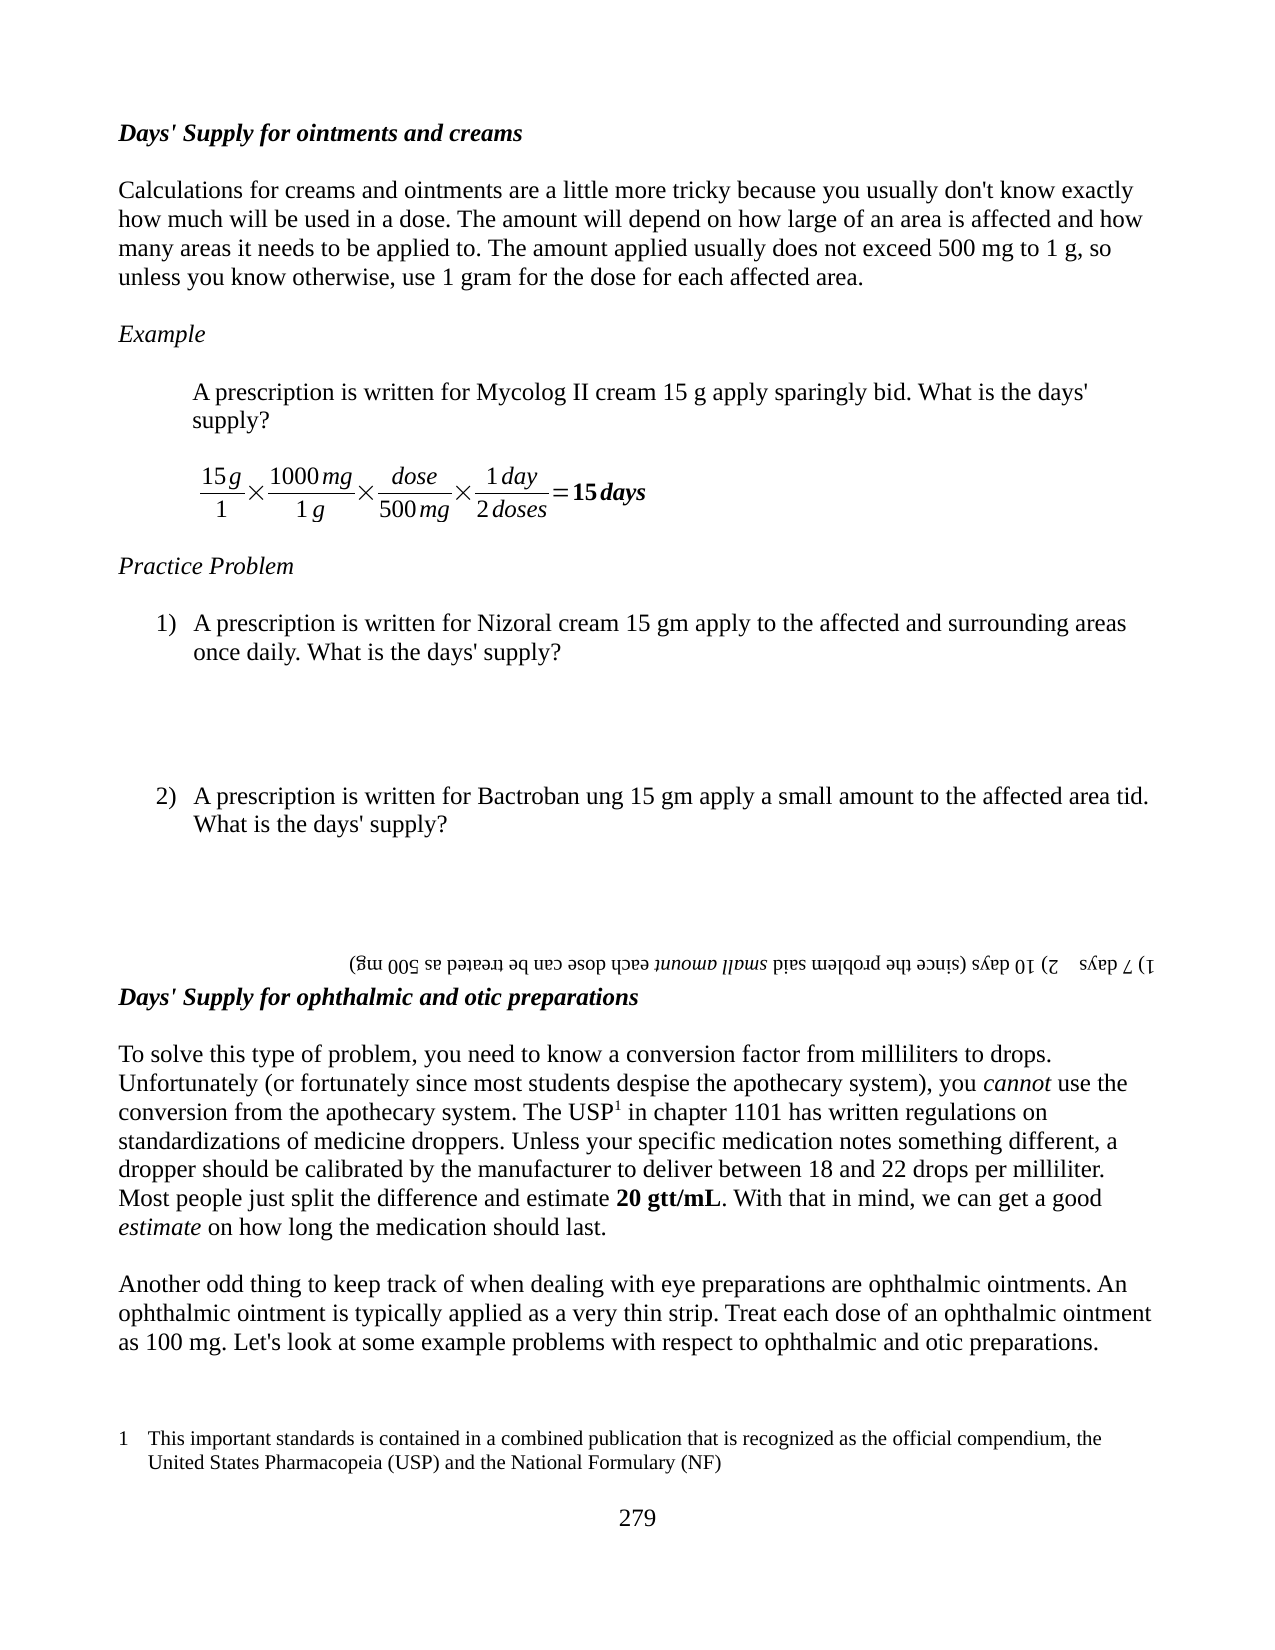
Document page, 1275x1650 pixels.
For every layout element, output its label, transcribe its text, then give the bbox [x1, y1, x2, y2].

text Practice Problem [118, 551, 1157, 579]
text Another odd thing to keep track of when dealing with eye preparations are ophthalmic ointments. An ophthalmic ointment is typically applied as a very thin strip. Treat each dose of an ophthalmic ointment as 100 mg. Let's look at some example problems with respect to ophthalmic and otic preparations. [118, 1269, 1157, 1356]
text Example [118, 319, 1157, 348]
text A prescription is written for Mycolog II cream 15 g apply sparingly bid. What is the days' supply? [192, 377, 1157, 434]
text To solve this type of problem, you need to know a conversion factor from milliliters to drops. Unfortunately (or fortunately since most students despise the apothecary system), you cannot use the conversion from the apothecary system. The USP in chapter 1101 has written regulations on standardizations of medicine droppers. Unless your specific medication notes something different, a dropper should be calibrated by the manufacturer to deliver between 18 and 22 drops per milliliter. Most people just split the difference and estimate 20 gtt/mL. With that in mind, we can get a good estimate on how long the medication should last. [118, 1039, 1157, 1241]
text Days' Supply for ointments and creams [118, 118, 1157, 147]
text Calculations for creams and ointments are a little more tricky because you usually don't know exactly how much will be used in a dose. The amount will depend on how large of an area is affected and how many areas it needs to be applied to. The amount applied usually does not exceed 500 mg to 1 g, so unless you know otherwise, use 1 gram for the dose for each affected area. [118, 176, 1157, 291]
list A prescription is written for Nizoral cream 15 gm apply to the affected and surrounding areas once daily. What is the days' supply? [156, 608, 1157, 666]
text This important standards is contained in a combined publication that is recognized as the official compendium, the United States Pharmacopeia (USP) and the National Formulary (NF) [118, 1426, 1157, 1474]
list A prescription is written for Bactroban ung 15 gm apply a small amount to the affected area tid. What is the days' supply? [156, 781, 1157, 838]
text Days' Supply for ophthalmic and otic preparations [118, 982, 1157, 1011]
